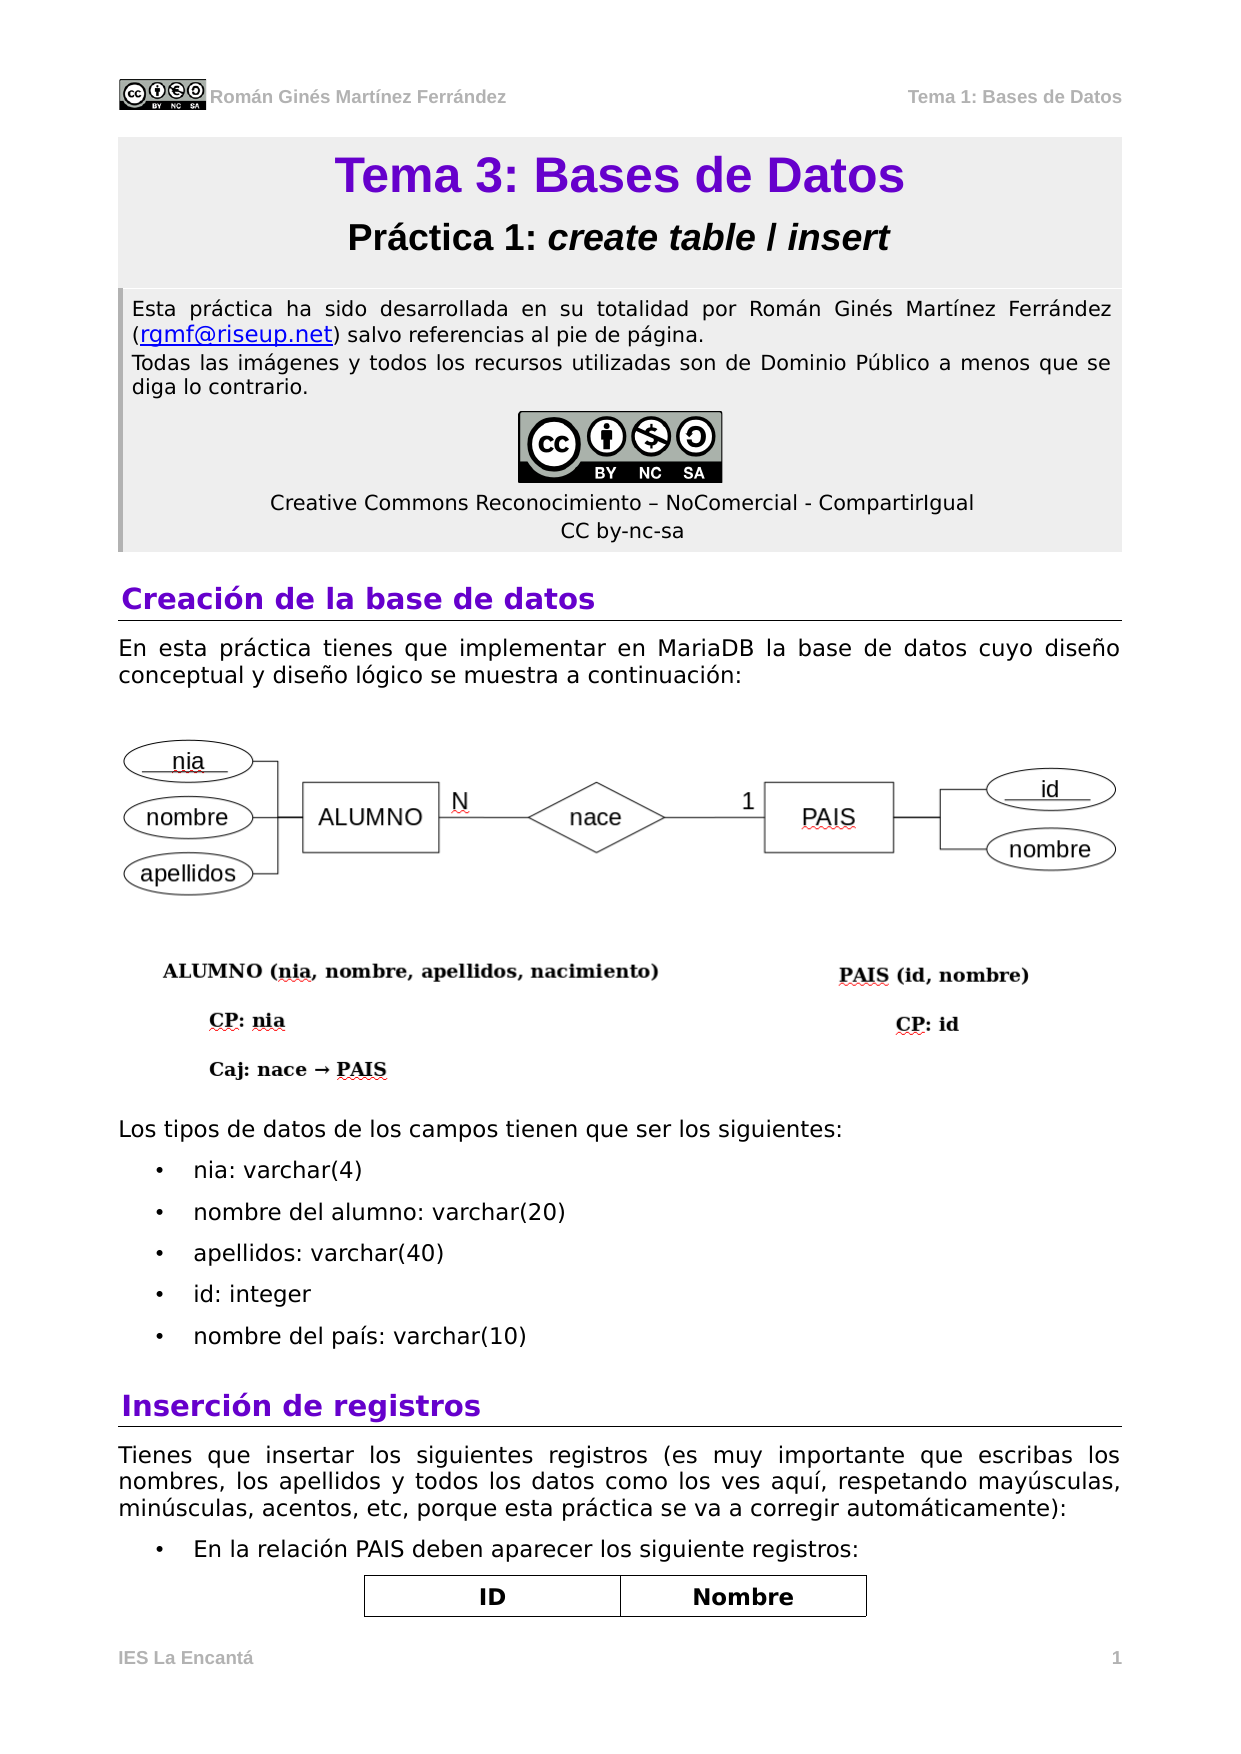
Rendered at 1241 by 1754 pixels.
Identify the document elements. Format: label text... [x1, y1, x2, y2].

list nombre del país: varchar(10) [156, 1323, 1122, 1350]
text CC by-nc-sa [123, 510, 1122, 552]
text Esta práctica ha sido desarrollada en su totalidad por Román Ginés Martínez Ferrández (rgmf@riseup.net) salvo referencias al pie de página. [123, 289, 1122, 342]
text Creación de la base de datos [118, 580, 1122, 620]
list apellidos: varchar(40) [156, 1240, 1122, 1267]
text [118, 703, 1122, 734]
picture [119, 79, 207, 110]
picture [118, 734, 1123, 1087]
text Todas las imágenes y todos los recursos utilizadas son de Dominio Público a menos que se diga lo contrario. [123, 342, 1122, 393]
list nia: varchar(4) [156, 1158, 1122, 1184]
text Creative Commons Reconocimiento – NoComercial - CompartirIgual [123, 393, 1122, 510]
table_header Nombre [621, 1576, 866, 1616]
picture [518, 411, 723, 483]
text Los tipos de datos de los campos tienen que ser los siguientes: [118, 1087, 1122, 1143]
list En la relación PAIS deben aparecer los siguiente registros: [156, 1536, 1122, 1563]
title Tema 3: Bases de Datos [118, 138, 1122, 203]
text Tienes que insertar los siguientes registros (es muy importante que escribas los nombres, los apellidos y todos los datos como los ves aquí, respetando mayúsculas, minúsculas, acentos, etc, porque esta práctica se va a corregir automáticamente): [118, 1442, 1122, 1522]
subtitle Práctica 1: create table / insert [118, 209, 1122, 264]
table_header ID [365, 1576, 620, 1616]
list nombre del alumno: varchar(20) [156, 1199, 1122, 1226]
list id: integer [156, 1282, 1122, 1308]
text Inserción de registros [118, 1386, 1122, 1426]
text En esta práctica tienes que implementar en MariaDB la base de datos cuyo diseño conceptual y diseño lógico se muestra a continuación: [118, 635, 1122, 688]
